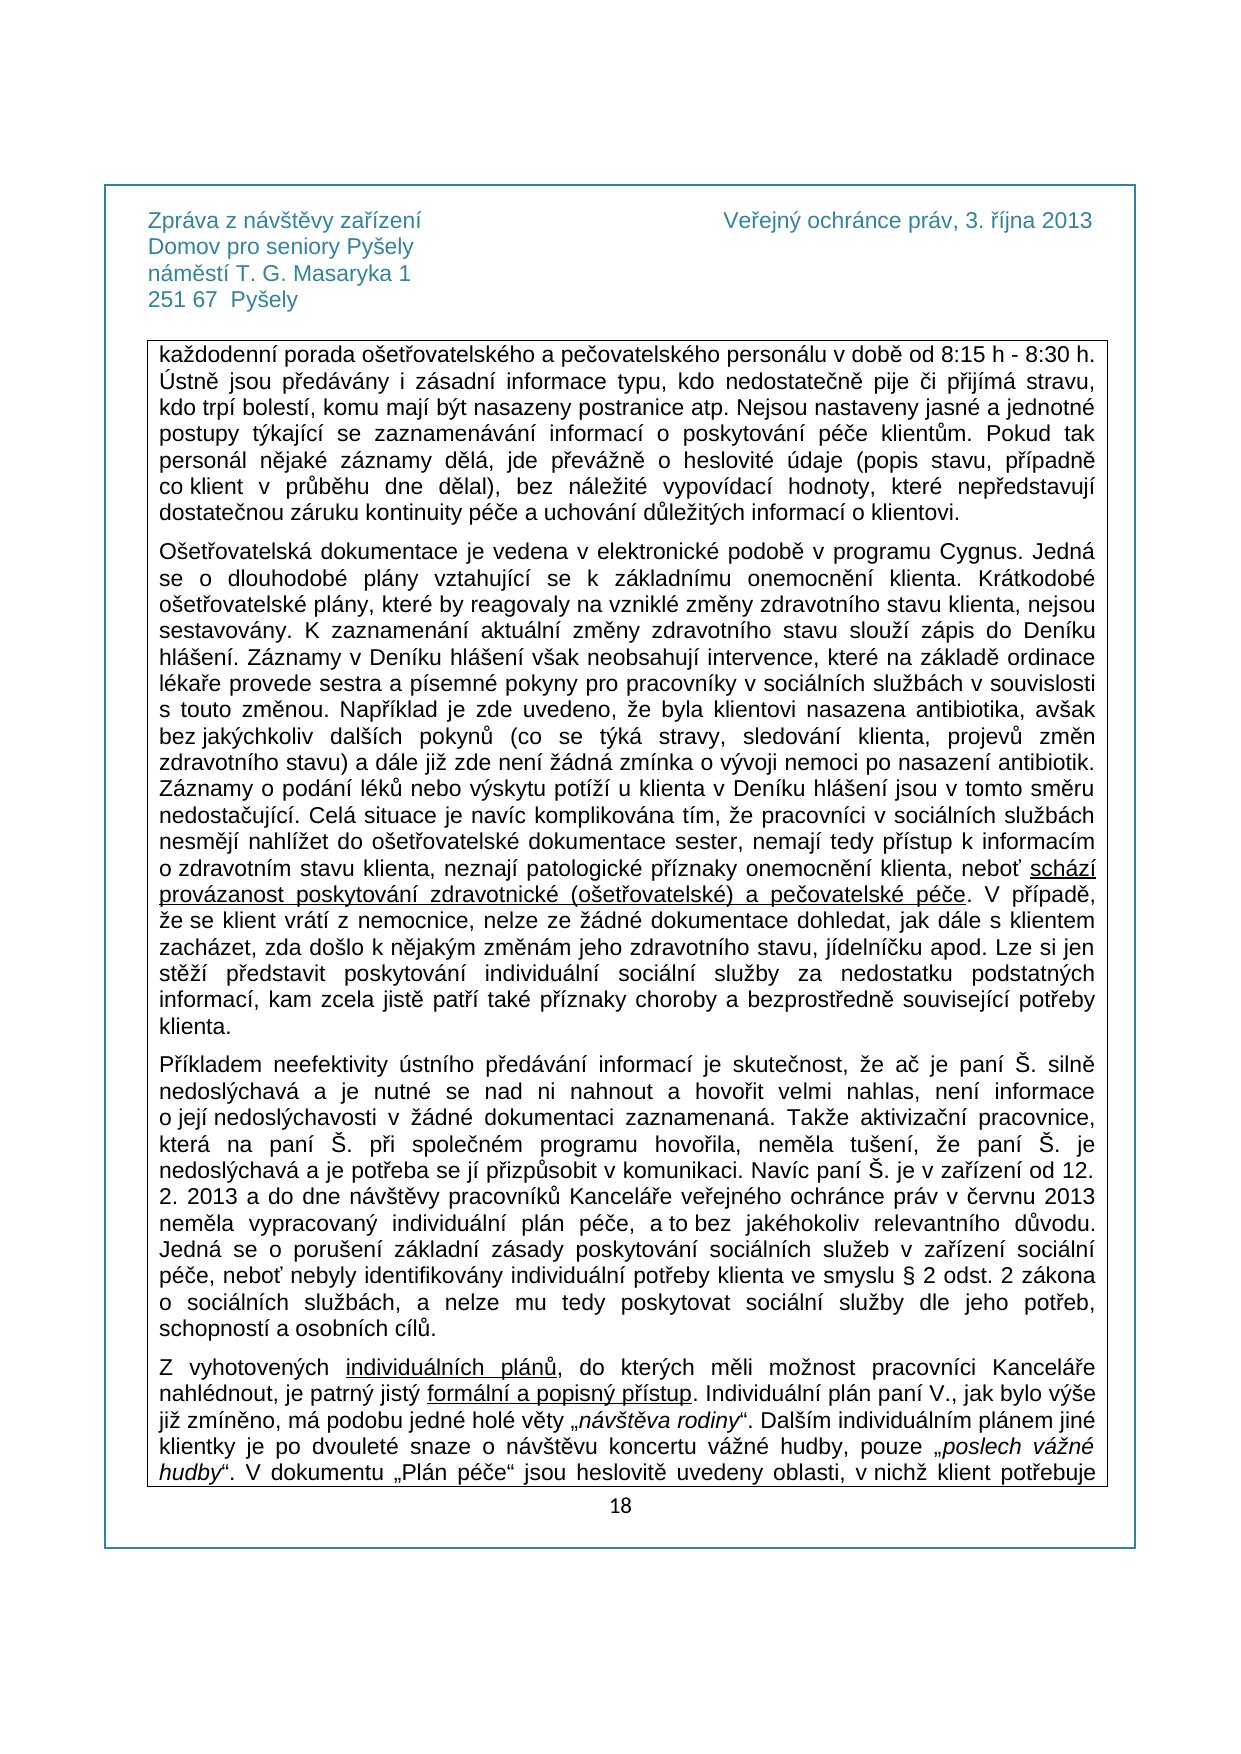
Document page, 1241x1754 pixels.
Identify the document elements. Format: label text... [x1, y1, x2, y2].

table_cell Péče je v zařízení zajišťována celkem šesti registrovanými zdravotními sestrami a osmi pracovníky v sociálních službách. Dalšími pracovníky, kteří se podílejí na zajištění péče o klienty, jsou ergoterapeut, arteterapeut a fyzioterapeut na zkrácený pracovní úvazek. Zdravotní i sociální úsek řídí manažerka kvality, přičemž oba úseky pracují odděleně. Vždy ve středu od 11:30 h do 15:00 h ordinuje v zařízení lékař. Každý klient má přiděleného klíčového pracovníka, jehož úkolem je zjistit o klientovi dostatek informací, znát jeho přání a potřeby a na základě získaných poznatků vypracovat individuální plán klienta a sestavit plán péče. Prvotní informace o přáních a potřebách klienta jsou zaznamenány v „Dojednání o způsobu poskytování sociální služby“, což je samostatný dokument tvořící přílohu smlouvy o poskytnutí sociální péče. Klient zde zaznačí, jak si přeje být oslovován, jaký preferuje denní režim, vysloví požadavky na dopomoc v ošetřovatelské péči a uvede, do jakých zájmových aktivit by se rád v zařízení zapojil. Přání a potřeby klienta by se potom měly v návaznosti na potřebnou individuální péči odrazit v individuálním plánu klienta. V individuálním plánu paní V. vyhotoveném dne 17. 10. 2012, jakož i dne 20. 4. 2013, je uvedeno, že osobním cílem a plánem klientky je návštěva rodiny. K naplnění cíle dále klíčový pracovník uvedl, že klientka je v kontaktu s rodinou a personál zařízení upozorní klientku na návštěvu rodiny. Konstatuji, že dokument takového obsahu nelze nazvat individuálním plánem. Jedná se o prosté zaznamenání skutečnosti, že se klientka touží setkávat s rodinou. Schází jakýkoliv náznak skutečné individuální práce s klientem na zachování a podpoře jeho soběstačnosti, pohyblivosti, motoriky nebo kognitivních funkcí, což jsou aktuální problémy u klientů a skutečný důvod jejich přechodu do ústavního zařízení a konzumování sociální služby. Ze záznamů o společných poradách v roce 2013 je zřejmé, že v zařízení probíhá vzdělávací program pro personál zaměřený na individuální plánování. Z dostupné dokumentace však není individuální přístup ke klientovi seznatelný, a ani ze žádných jiných záznamů či dokumentů nelze takový přístup ke klientovi vyvodit. Personál zařízení tak nemá k dispozici žádný dokument, na jehož základě by byla klientovi poskytována cílená individuální péče a ze kterého by bylo patrné, jaká přání a potřeby klient skutečně má a zda je na nich cíleně pracováno. Individuální plán má představovat živý dokument, se kterým pracuje personál v přímé péči a představuje základní informační materiál, kterým klíčový pracovník poskytuje vodítko pro personál v přímé péči o klienta. Individuální plány, se kterými zařízení v době návštěvy pracovalo, jsou z tohoto hlediska zcela nedostačující. Doporučuji vytvořit skutečný individuální plán péče, a nikoliv pouze formální dokument obdobného názvu. Za daných okolností nelze v zařízení hovořit o poskytování individuální péče. Předávání informací mezi personálem, dokumentace Personál si většinu informací o klientech předává ústně. K předávání informací slouží také každodenní porada ošetřovatelského a pečovatelského personálu v době od 8:15 h - 8:30 h. Ústně jsou předávány i zásadní informace typu, kdo nedostatečně pije či přijímá stravu, kdo trpí bolestí, komu mají být nasazeny postranice atp. Nejsou nastaveny jasné a jednotné postupy týkající se zaznamenávání informací o poskytování péče klientům. Pokud tak personál nějaké záznamy dělá, jde převážně o heslovité údaje (popis stavu, případně co klient v průběhu dne dělal), bez náležité vypovídací hodnoty, které nepředstavují dostatečnou záruku kontinuity péče a uchování důležitých informací o klientovi. Ošetřovatelská dokumentace je vedena v elektronické podobě v programu Cygnus. Jedná se o dlouhodobé plány vztahující se k základnímu onemocnění klienta. Krátkodobé ošetřovatelské plány, které by reagovaly na vzniklé změny zdravotního stavu klienta, nejsou sestavovány. K zaznamenání aktuální změny zdravotního stavu slouží zápis do Deníku hlášení. Záznamy v Deníku hlášení však neobsahují intervence, které na základě ordinace lékaře provede sestra a písemné pokyny pro pracovníky v sociálních službách v souvislosti s touto změnou. Například je zde uvedeno, že byla klientovi nasazena antibiotika, avšak bez jakýchkoliv dalších pokynů (co se týká stravy, sledování klienta, projevů změn zdravotního stavu) a dále již zde není žádná zmínka o vývoji nemoci po nasazení antibiotik. Záznamy o podání léků nebo výskytu potíží u klienta v Deníku hlášení jsou v tomto směru nedostačující. Celá situace je navíc komplikována tím, že pracovníci v sociálních službách nesmějí nahlížet do ošetřovatelské dokumentace sester, nemají tedy přístup k informacím o zdravotním stavu klienta, neznají patologické příznaky onemocnění klienta, neboť schází provázanost poskytování zdravotnické (ošetřovatelské) a pečovatelské péče. V případě, že se klient vrátí z nemocnice, nelze ze žádné dokumentace dohledat, jak dále s klientem zacházet, zda došlo k nějakým změnám jeho zdravotního stavu, jídelníčku apod. Lze si jen stěží představit poskytování individuální sociální služby za nedostatku podstatných informací, kam zcela jistě patří také příznaky choroby a bezprostředně související potřeby klienta. Příkladem neefektivity ústního předávání informací je skutečnost, že ač je paní Š. silně nedoslýchavá a je nutné se nad ni nahnout a hovořit velmi nahlas, není informace o její nedoslýchavosti v žádné dokumentaci zaznamenaná. Takže aktivizační pracovnice, která na paní Š. při společném programu hovořila, neměla tušení, že paní Š. je nedoslýchavá a je potřeba se jí přizpůsobit v komunikaci. Navíc paní Š. je v zařízení od 12. 2. 2013 a do dne návštěvy pracovníků Kanceláře veřejného ochránce práv v červnu 2013 neměla vypracovaný individuální plán péče, a to bez jakéhokoliv relevantního důvodu. Jedná se o porušení základní zásady poskytování sociálních služeb v zařízení sociální péče, neboť nebyly identifikovány individuální potřeby klienta ve smyslu § 2 odst. 2 zákona o sociálních službách, a nelze mu tedy poskytovat sociální služby dle jeho potřeb, schopností a osobních cílů. Z vyhotovených individuálních plánů, do kterých měli možnost pracovníci Kanceláře nahlédnout, je patrný jistý formální a popisný přístup. Individuální plán paní V., jak bylo výše již zmíněno, má podobu jedné holé věty „návštěva rodiny“. Dalším individuálním plánem jiné klientky je po dvouleté snaze o návštěvu koncertu vážné hudby, pouze „poslech vážné hudby“. V dokumentu „Plán péče“ jsou heslovitě uvedeny oblasti, v nichž klient potřebuje dopomoc a co je v této souvislosti nutné v oblasti péče o klienta učinit. Avšak tyto skutečnosti se nijak neodráží v záznamu a hodnocení péče ani nijak nesouvisí s individuálním plánem klienta. Dokument s názvem „Záznam a hodnocení péče“ má ryze popisný charakter, kdy je několikrát do měsíce zaznamenáno, co klient dělá - „sleduje televizi, zúčastnil se společného programu, klientka má ráda sušenky“. Jedná se tedy o samostatně existující dokumenty, které na sebe nenavazují ani se nedoplňují, a vyjadřují tak pouze formálnost své existence. Doporučuji vypracovat individuální plán klienta, tak aby skutečně odrážel jeho potřeby stran snahy o zachování soběstačnosti, kognitivních a motorických schopností a zohledňoval také jeho individuální potřeby a rituály, na které byl v životě zvyklý. Zákon o sociálních službách v § 88 písm. f) stanoví jako jednu z povinností poskytovatelů sociálních služeb: „plánovat průběh poskytování sociální služby …, vést písemné individuální záznamy o průběhu poskytování sociální služby a hodnotit průběh poskytování sociální služby…“ Upozorňuji, že se nejedná o pouhou formalitu. Správně vedené průkazné záznamy mohou v případném sporu pomoci prokázat, zda zařízení poskytovalo klientovi řádnou péči. Mohou rovněž sloužit jako nástroj kontroly ze strany vedení ohledně poskytování péče klientům. Záznamy o poskytované péči v zařízení nejsou řádně vedené a nemají vypovídací hodnotu, jedná se tak spíše o důkaz poskytování péče na základě intuitivního rozhodování personálu a přizpůsobení záznamů evidenci provedených úkonů pro jejich vykázání pojišťovně. Doporučuji stanovit standardizované (tj. ne pouze nahodile a intuitivně vedené) postupy pro zaznamenávání průběhu poskytování sociální služby (pobyt na vzduchu, hygiena, mikční režim, polohování, úprava stravy, sledování depresivních stavů atp.). Rovněž doporučuji zavést efektivní systém předávání informací mezi ošetřovatelským a pečovatelským personálem, a to v písemné podobě. Pracovníci sociální péče musí mít informace o projevech a příznacích choroby klienta, aby byli schopní jednak vypozorovat změnu a jednak poskytnout skutečně péči odpovídající potřebám konkrétního klienta. Prevence malnutrice, podávání stravy Zařízení je povinno v rámci základní služby poskytnutí stravy dle § 49 odst. 2 písm. b) zajistit celodenní stravu dopovídající věku, zásadám racionální výživy a potřebám dietního stravování minimálně v rozsahu tří hlavních jídel. Pokud však zařízení poskytuje péči osobám trpícím demencí, je třeba této klientele přizpůsobit i stravovací režim. Klienti trpící syndromem demence by měli mít mj. neustálý přístup k jídlu. Další zásady nutriční péče o osoby trpící demencí dle odborné literatury spočívají v následujícím: „Včas rozpoznat snížení zájmu pacienta o jídlo; sledovat v čase tělesnou hmotnost a svalovou sílu; dodržovat pravidelnost a řád v příjmu potravy, dělit ji do hlavních a vedlejších jídel; zachovávat úroveň a styl stolování; respektovat chuť nemocného, je-li to možné (pozor na tučná a sladká jídla); dbát na správné složení potravy; dbát na dostatečný a kontinuální přísun tekutin; mít objektivní přehled o skutečné konzumaci stravy; motivovat a zapojit nemocného do přípravy jídla a stolování.“ Někteří klienti domova jsou trvale upoutáni na lůžko, mohou mít omezené komunikační schopnosti, a jsou tak zcela odkázání na péči personálu zařízení. Ta musí zahrnovat i zajištění základní výživy těchto klientů. Proto se během systematických návštěv zařízení tohoto typu zaměřuji také na to, zda si je zařízení vědomo rizik spojených s malnutricí a zda má nastavený systém prevence, aby se vzniku malnutrice zabránilo. V době návštěvy bylo v zařízení několik klientů trvale upoutáno na lůžko. Přestože vzhledem ke svému zdravotnímu stavu patří k rizikové skupině z hlediska možnosti vzniku malnutrice, nevede se ani u těchto klientů evidence přijaté stravy a tekutin. Pokud některý z klientů hubne, sdělí tuto informaci personál zdravotní sestře a je informován lékař, který případně naordinuje Nutridrink. Tuto informaci si také personál sdělí při každodenních ranních poradách, ovšem z porad se nevyhotovuje žádný písemný záznam. Zcela tak schází systematický přístup k vyhodnocování rizika malnutrice. Vážení klientů jednou měsíčně samo o sobě nedostačuje. Vyhodnocení nedostatečného příjmu tekutin a stravy tak závisí na subjektivním pozorování personálu, nikoliv na objektivně zaznamenaných hodnotách. Je zde velké potencionální riziko, že na nedostatek tekutin nebo váhový úbytek nebude včas reagováno a bude nezbytný převoz do zdravotnického zařízení. Personál zařízení uvedl, že takové informace si předávají na každodenních ranních poradách. Jedná se o nestandardizovaný postup, který není možné zpětně kontrolovat, a ověřit tak jeho správnost. U osob trpících syndromem demence je přitom nutné dbát na pitný režim a také zohlednit jejich zvýšenou potřebu příjmu energie. Pokud personál u klienta zjistí váhový úbytek, je nezbytné zavést sledování konzumace jídla a tekutin, a to v objektivně měřitelných hodnotách (udání objemu tekutin, celá/polovina/čtvrtina porce jídla, případně uvést, jaké potraviny klient nedojídá) a dále spolupracovat s nutričním terapeutem nebo lékařem na vhodném doplnění výživy klienta. Doporučuji stanovit, u koho má být příjem stravy a tekutin preventivně sledován, a tento zaznamenávat pomocí objektivizovaných záznamů, ze kterých bude zjevné, zda klient snědl celou porci, polovinu, čtvrtinu, jaké množství tekutin vypil. Tyto záznamy doporučuji pravidelně vyhodnocovat a ve spolupráci s lékařem stanovit navazující postup. Doporučuji vést záznamy tak, aby bylo zjevné, kdo z personálu záznam udělal. Ke sledování příjmu stravy či tekutin lze používat formulářové archy, kde stačí množství přijaté stravy či tekutin zaznamenat zaškrtnutím vhodného políčka. Personálu tak tyto záznamy zaberou minimum času. Vzhledem k cílové skupině klientů je právě u nich riziko vzniku malnutrice a souvisejících zdravotních komplikací značné. Mělo by být i v zájmu zařízení, aby bylo schopné kdykoliv prokazatelně doložit, že svým klientům poskytuje řádnou péči, že zaměstnanci péči o klienty nezanedbali a nepodcenili žádné příznaky. Pro Vaši další informaci zasílám v příloze informační leták „Malnutrice - riziko a možnosti ochrany v zařízeních sociálních a zdravotních služeb“. Zařízení připravuje stravu ve vlastní kuchyni, přičemž strava se podává pětkrát denně (dopolední a odpolední svačina) a diabetičtí klienti mají ještě druhou večeři. Kuchyně připravuje dietu racionální, diabetickou a žlučníkovou. Jídelníček je vytvářen ve spolupráci s klienty, ředitelkou zařízení a lékařem, přičemž v zařízení schází nutriční terapeut. Nad rámec podávané stravy již klienti nemohou dodatečně o žádné jídlo žádat. Večeře se podává od 16:30 h a dalším jídlem je až snídaně v 8:00 h. Někteří klienti v této souvislosti uvedli, že mívají hlad a dojídají se z vlastních zásob, často sušenkami nebo sladkostmi. Doporučuji pro velké časové rozmezí mezi podáváním večeře a snídaně ponechat klientům pro případ potřeby k dispozici alespoň pečivo. Upozorňuji, že klient trpící Alzheimerovou demencí má v důsledku vývoje choroby zvýšenou potřebu příjmu potravy a energie a je nutné tuto skutečnost v jeho jídelníčku zohlednit. V zařízení však všichni klienti dostávají stejné porce, jídla jednotlivých diet se od sebe také téměř neliší. Z jídelníčků je navíc zřejmé, že u jednotlivých porcí není propočítaná energetická ani biologická hodnota, a nelze tedy jednoznačně tvrdit, že klienti dostávají stravu na základě svých nutričních potřeb. Doporučuji jídelníčky sestavovat s ohledem na nutriční hodnotu stravy a zvláštní potřeby jednotlivých klientů. Strava se podává v suterénu ve společné jídelně, na společných jídelnách na každém poschodí a na pokojích se stravují imobilní klienti nebo klienti v případě nemoci. Strava je na jednotlivá poschodí a na pokoje převážena již naporcovaná na talíři, nelze tedy zohlednit případné individuální požadavky klientů ohledně množství. Z rozhovoru s ošetřovatelským personálem bylo také zjištěno, že se neodměřují dávky příkrmů u diabetiků. Při sledování podávání večeří v prvním patře zařízení bylo zjištěno, že jedna pracovnice vydává večeři pro 16 klientů. Byli mezi nimi také klienti, kteří se již sami nebyli schopni najíst a museli vyčkat, než bude jídlo rozdáno do pokojů všem klientům. Mezitím jim večeře vystydla. Podávání večeře působilo značně chaoticky, během stolování nebyl v jídelně přítomen nikdo z personálu zařízení. Pokyn ohledně úpravy stravy dává do kuchyně vrchní sestra nebo sestra, někdy to doporučí lékař. V dokumentaci klientů údaj o úpravě stravy není. V době návštěvy zařízení nikdo z klientů nedostával mixovanou stravu. Pro případ potřeby v budoucnu doporučuji zaznamenat rozhodnutí o mechanické úpravě stravy v dokumentaci klientů (nutriční plán), tak aby bylo patrné, kdo toto rozhodnutí přijal, kdy a jaké byly důvody. Doporučuji stavu nemixovat, ale mlít, drtit, případně krájet, a to jednotlivé složky stravy zvlášť. Některým klientům jsou tekutiny podávány z kojenecké láhve s dudlíkem, což považuji za nevhodnou praxi, která je pro klienta nedůstojná. Na trhu existuje řada jiných vhodných pomůcek. Podávání léků V zařízení jsou podávány léky na základě medikačních karet, které vyhotovují sestry opisem originální ordinace léčiv ze zdravotnické dokumentace lékaře. Medikační karty se přepisují každý měsíc. Každá změna medikace je opatřena podpisem a razítkem lékaře. Na zadní stranu medikační karty se značí doba podání léků s podpisem sestry, která lék vydala. Léky chystá sestra, která má noční službu a v průběhu dne je vydává sestra sloužící denní službu. Ordinace léků je srozumitelná a v kontrolovaných případech se obsah medikačních karet shodoval s originální ordinací lékaře. Léky jsou v zařízení uloženy v uzamykatelné skříni na pracovišti sester. V době návštěvy nebyla skříň s léky uzamčená. V lékové skříni nebyly nalezeny neevidované léky se zklidňujícím účinkem ani léky po zemřelých klientech. U podávaných psychofarmak byla ordinace lékaře jednoznačná, sestry nemohou ani v případě potřeby bez konzultace lékaře podat zvýšenou dávku. Zařízení se v oblasti vydávání léků vyznačuje dobrou praxí. Pouze upozorňuji, že je nutné uzamykat skříň s léky, aby bylo minimalizováno riziko nebezpečí při vniknutí třetí osoby na pracoviště sester. A dále upozorňuji, že léky klientovi vydává jiný pracovník než ten, který je nachystal, nemá tak možnost ověřit, zda vydává správný lék, ačkoliv za správné podání léku odpovídá. Ke zvýšení standardu poskytované péče proto zvažte, zda jsou stávající vnitřní postupy rozdělení práce při přípravě a výdeji léků nastaveny tak, že nemůže dojít k chybě a nepřiměřenému přenosu odpovědnosti. Fáze demence Osoba trpící syndromem demence v každé z fází onemocnění vyžaduje specifickou péči, kterou by zařízení mělo zajistit. Od fáze demence by se měla odvíjet i náplň dne klienta. Pro více informací odkazuji na doporučení České alzheimerovské společnosti „P-PA-IA - podpora a péče lidem postiženým syndromem demence“. Personál pečující o klienty v zařízení nemá dostatek informací ani o příznacích chorob, kterými klienti trpí, ani o fázi a stupni demence, v níž se klient nachází. K dotazu pracovníků Kanceláře personál v přímé péči neuměl sdělit, kdo z klientů má diagnostikovanou demenci a v jaké fázi onemocnění se klient nachází, případně jak je této skutečnosti přizpůsobena péče o konkrétního klienta. Takové informace by bylo možné dohledat pouze ve zdravotnické dokumentaci, kam pracovníci v sociálních službách nemají přístup. Z hlediska poskytování individuální péče se personál potýká s nedostatkem informací, a nemůže tak ani poskytovat péči odpovídající fázi demence, ve které se člověk trpící tímto onemocněním nachází. Doporučuji přizpůsobit péči o klienta a průběh jeho dne stádiu, v jakém se nachází jeho onemocnění, a zajistit dostatečnou informovanost a proškolení personálu. Mikční režim Jedním z projevů demence je inkontinence. Cílem správné ošetřovatelské péče by mělo být udržet pacienta (klienta) co nejdéle kontinentním, a to díky správnému režimu, včetně režimu mikčního. Klient by měl mít možnost se v cca 2hodinových intervalech, dle potřeby i častěji, vymočit. Takto nastavený režim může minimalizovat spotřebu ochranných pomůcek pro inkontinenci, které pak mohou představovat pouze jakousi pojistku. Ošetřovatelky (pracovníci v sociálních službách) by měly mít jasné zadání, koho z klientů jak často vysazovat na (přenosné) WC, komu pomáhat dojít na toaletu a jak často. Komunikační bariéra na straně klienta (klient si neřekne, že potřebuje doprovodit na WC) by neměla být důvodem pro ukončení dopomáhání na toaletu. Mikční režim by měl vycházet z individuálních potřeb každého klienta a měl by mít odraz v dokumentaci klienta. V zařízení je dle slov personálu většina klientů inkontinentních, a to i přes skutečnost, že se jedná z velké části o klienty samostatně pohyblivé. Z celkového počtu klientů v době návštěvy jich 39 nosilo i přes den plenkové kalhotky. K takovému výsledku přispívá mimo jiné i skutečnost, že toalety jsou společné na chodbách zařízení a v naprosto nedostatečném počtu. Klienti nemají možnost se beze spěchu na toaletách vystřídat, případně je to pro ně příliš daleká cesta a celkově příliš náročný úkon. Tuto situaci lze částečně zlepšit alespoň dostatečným počtem toaletních křesel na pokojích klientů, avšak při procházení zařízení jich pracovníci Kanceláře zaznamenali na pokojích jen pět. V zařízení nelze hovořit o existenci mikčního režimu nebo jakéhokoliv standardizovaného přístupu k této otázce. V zařízení bylo zjištěno, že personál nemá jasné zadání, koho vysazovat a koho ne, vychází z toho, který klient je o to požádá. Tyto informace se předávají opět pouze ústně. Doporučuji stanovit klientům mikční režim, v jehož rámci bude řešeno, kdo používá inkontinenční pomůcky (pleny a vložky) na noc, kdo i přes den, komu má personál v přímé péči dopomáhat na toaletu a jak často. Sledování bolesti U pacientů s pokročilou demencí není rozpoznání bolesti vždy snadné. Nerozpoznaná a neléčená bolest přitom zásadně zhoršuje kvalitu života klientů a může být příznakem počínajícího závažného onemocnění. V zařízení není zaveden standardizovaný systém pravidelného testování a zaznamenávání bolesti klientů. Pokud o některém z klientů personál ví, že trpí bolestí, jde o výsledek každodenního intuitivního pozorování klientů. Pracovníci v sociálních službách nahlásí podezření na bolest u klienta všeobecné sestře, avšak dále naprosto netuší, co se s klientem děje dál, zda má tento jejich poznatek nějaké následky. Doporučuji zavést standardizovaný způsob monitorování bolesti klientů, zejména těch, kteří mají omezené komunikační schopnosti. Trvale ležící klient Někteří klienti jsou trvale upoutáni na lůžko a s ohledem na jejich zdravotní stav či nevůli nejsou již ani vysazováni do křesla či v lůžku posazováni k jídlu. Z ošetřovatelské dokumentace však není zjevné, kdo o tomto rozhodl a jak dlouho tento stav trvá, přestože se jedná o zásadní a trvalé zhoršení kvality života seniora. V této souvislosti též poukazuji na výše řečené; ani u těchto klientů není vedena evidence příjmu tekutin a stravy, není systematicky řešena otázka malnutrice. U trvale ležícího klienta je vysoké riziko vzniku dekubitů, které v důsledku dehydratace nebo malnutrice mnohonásobně stoupá. V zařízení bylo v době návštěvy několik trvale ležících klientů a u žádného z nich nebyla nastavena preventivní opatření vzniku dekubitu - záznamy o pravidelném polohování a přehled o příjmu tekutin a stravy. V ošetřovatelské dokumentaci v počítačovém programu Cygnus je vedeno „Hodnocení rizika vzniku dekubitů“, ale s výsledkem hodnocení není dále již nijak pracováno. Opět se jedná o příklad nedostatku individuální péče. Doporučuji, aby rozhodnutí o tom, že určitý klient již nebude posazován, bylo vždy konzultováno s lékařem a bylo zaznamenáno v dokumentaci klienta. Je nutné zavést preventivní opatření vzniku dekubitů, malnutrice a dehydratace a přistupovat k těmto klientům se zvýšenou pozorností a zaznamenávat objektivní hodnoty příjmu tekutin a stravy. [148, 341, 1107, 1486]
